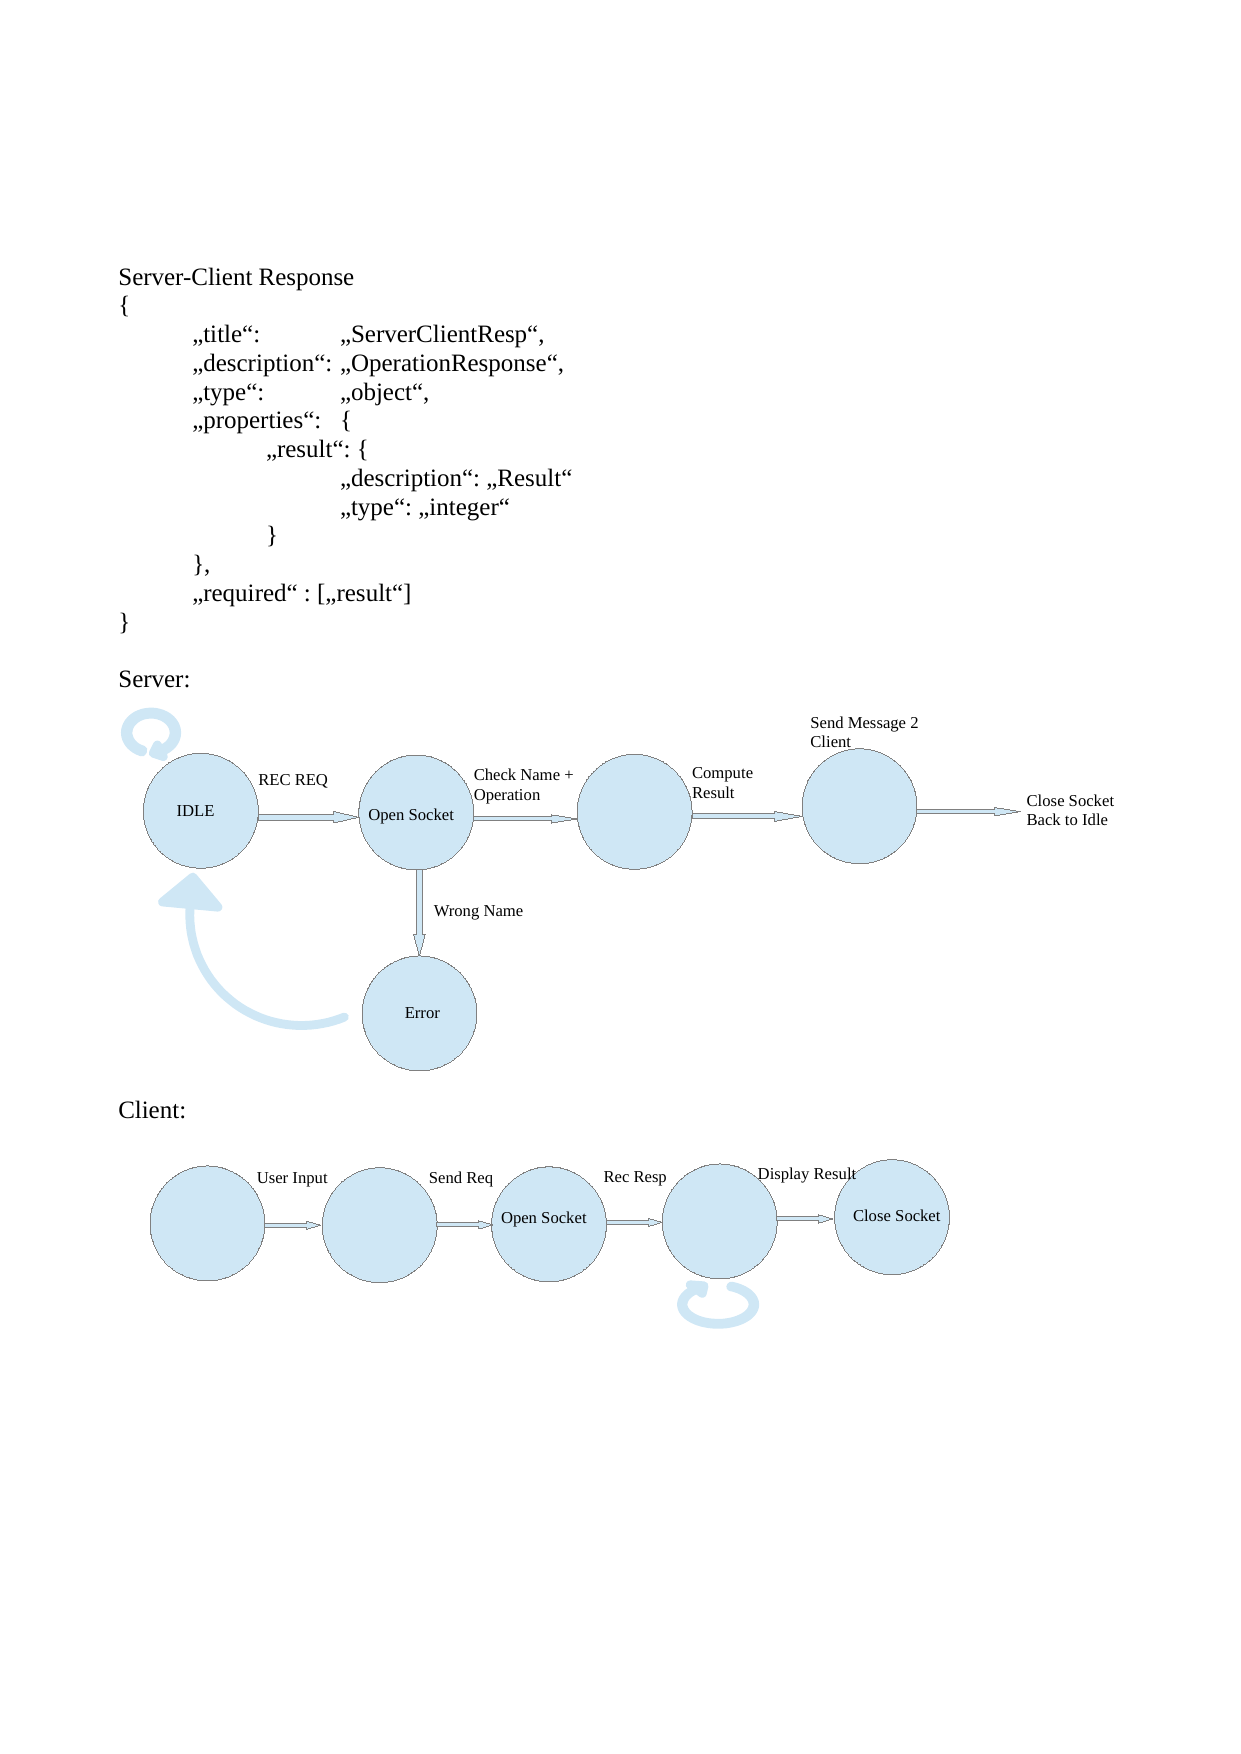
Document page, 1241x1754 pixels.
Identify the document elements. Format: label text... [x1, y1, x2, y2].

text „title“: „ServerClientResp“, [118, 319, 1122, 348]
text }, [118, 549, 1122, 578]
text „description“: „OperationResponse“, [118, 348, 1122, 377]
text „required“ : [„result“] [118, 578, 1122, 607]
text } [118, 607, 1122, 636]
text Server-Client Response [118, 262, 1122, 291]
text „properties“: { [118, 406, 1122, 434]
text { [118, 291, 1122, 319]
text „type“: „object“, [118, 377, 1122, 406]
text Client: [118, 1096, 1122, 1124]
text „type“: „integer“ [118, 492, 1122, 521]
text Server: [118, 664, 1122, 693]
text „description“: „Result“ [118, 463, 1122, 492]
text } [118, 521, 1122, 549]
text „result“: { [118, 434, 1122, 463]
